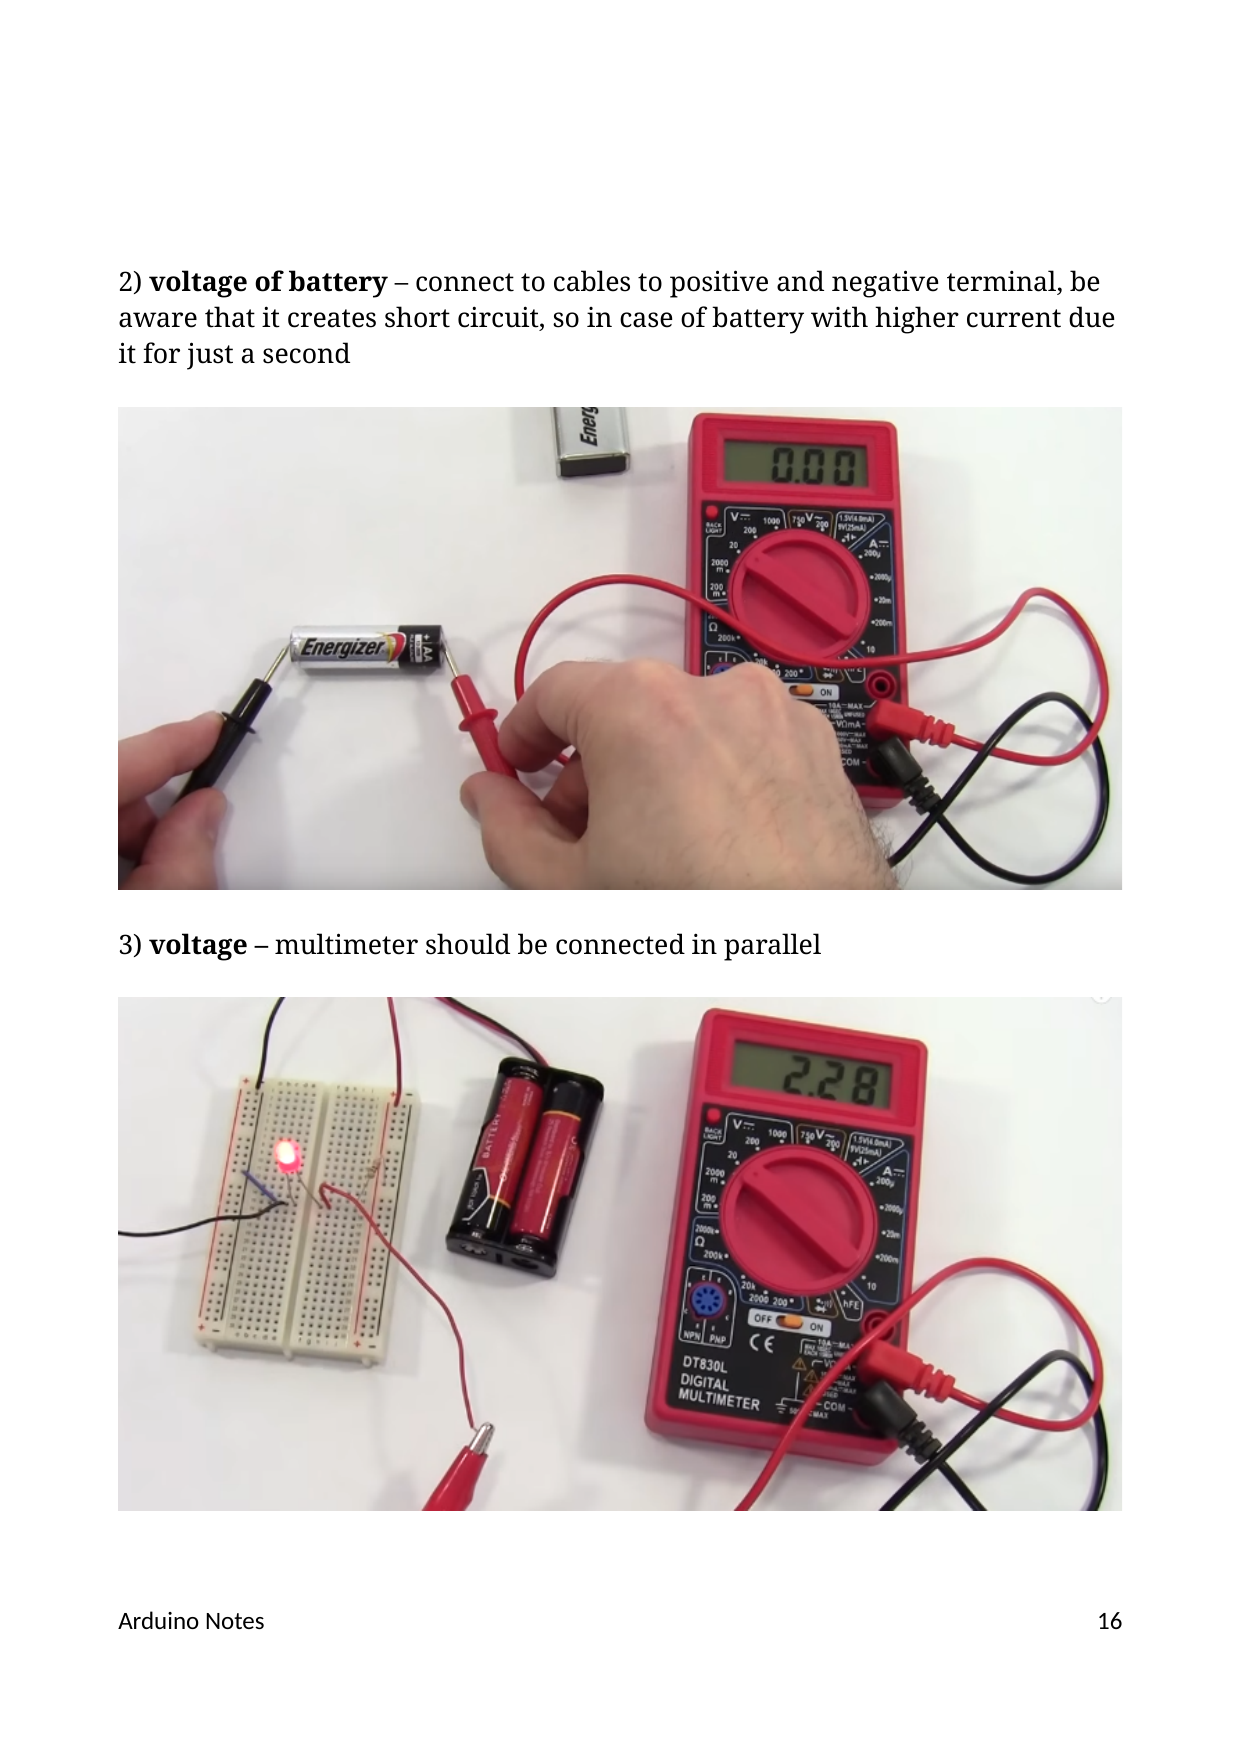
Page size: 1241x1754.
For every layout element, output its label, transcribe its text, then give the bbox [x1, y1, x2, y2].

text 3) voltage – multimeter should be connected in parallel [118, 926, 1122, 962]
picture [118, 407, 1123, 890]
picture [118, 997, 1123, 1511]
text 2) voltage of battery – connect to cables to positive and negative terminal, be aware that it creates short circuit, so in case of battery with higher current due it for just a second [118, 263, 1122, 371]
